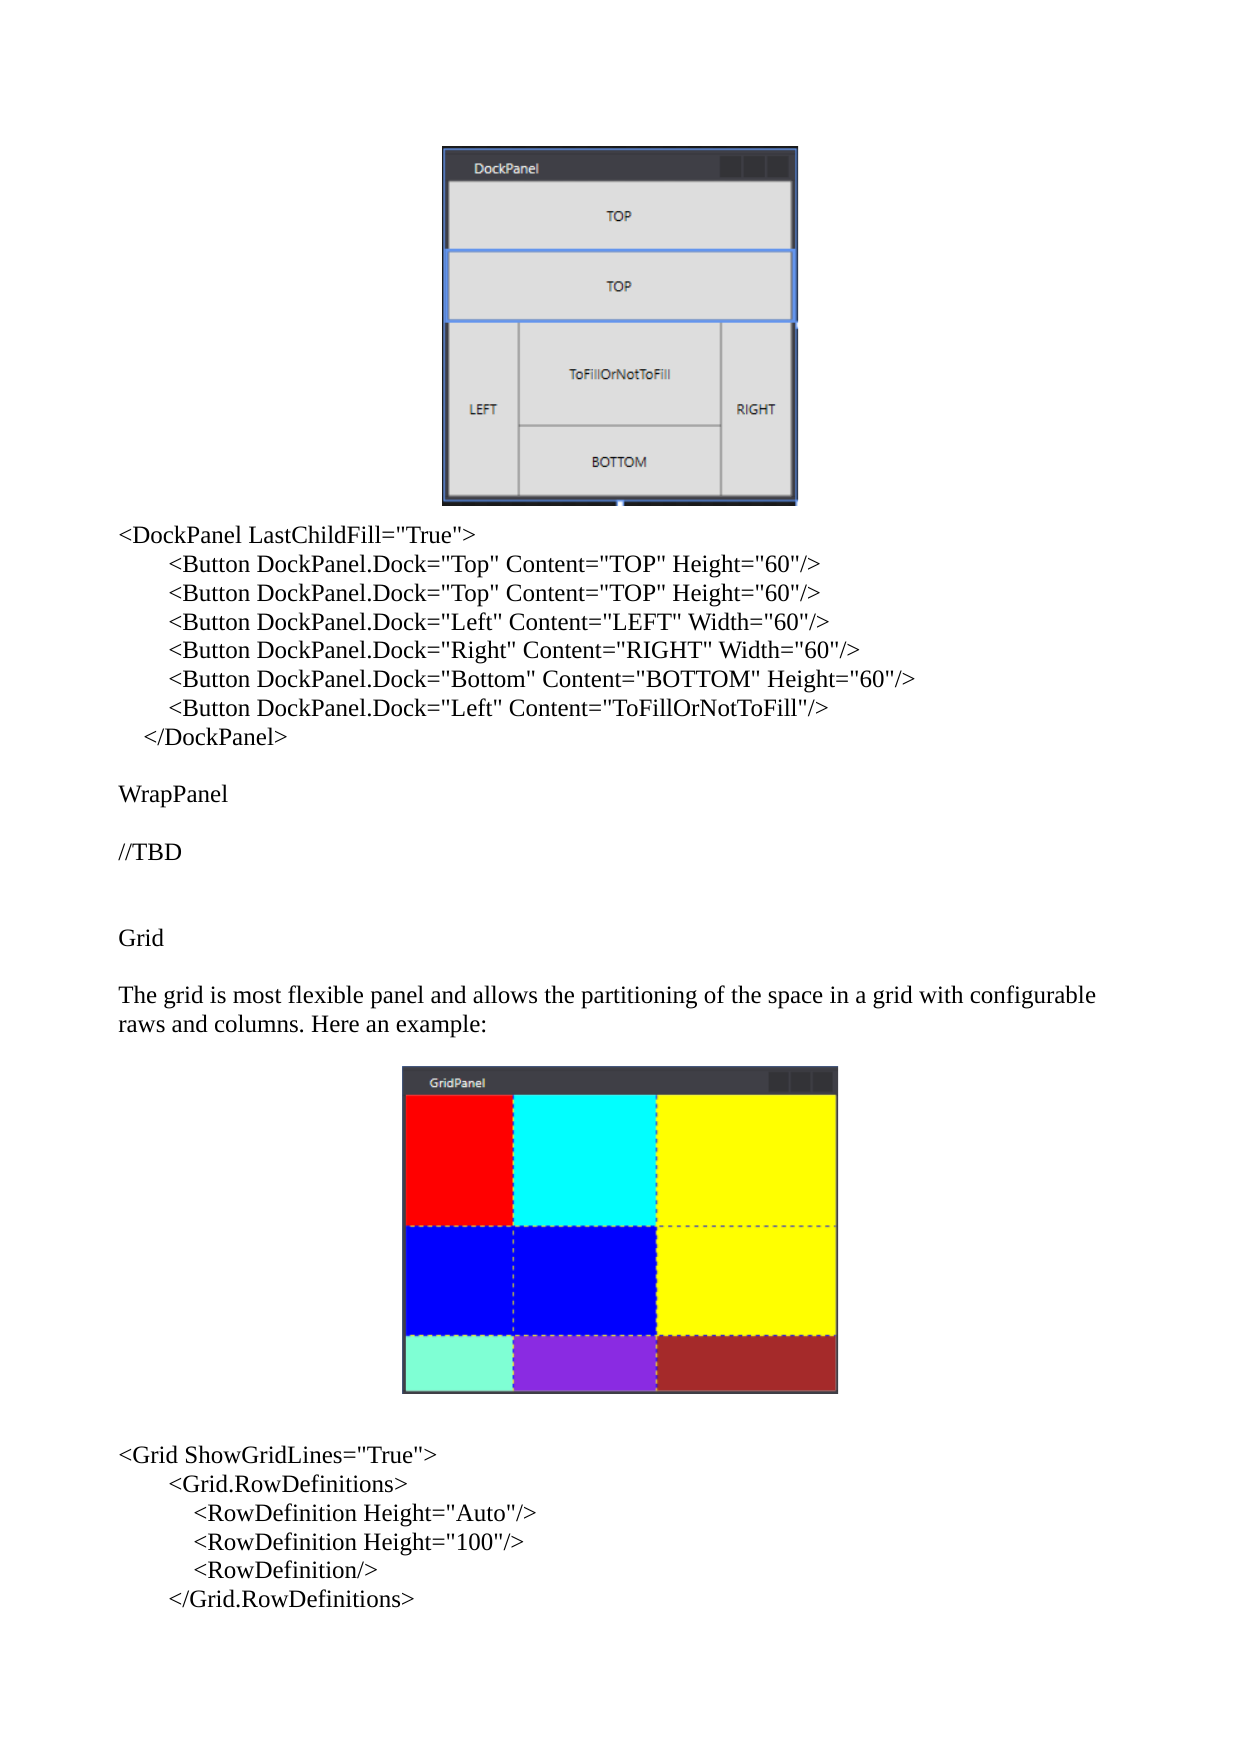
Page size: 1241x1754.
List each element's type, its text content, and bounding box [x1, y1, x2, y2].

text <Button DockPanel.Dock="Left" Content="LEFT" Width="60"/> [118, 607, 1122, 636]
text <DockPanel LastChildFill="True"> [118, 521, 1122, 549]
text //TBD [118, 837, 1122, 866]
text </Grid.RowDefinitions> [118, 1584, 1122, 1613]
text Grid [118, 923, 1122, 952]
text The grid is most flexible panel and allows the partitioning of the space in a grid with configurable raws and columns. Here an example: [118, 981, 1122, 1038]
text <RowDefinition Height="100"/> [118, 1527, 1122, 1556]
text <RowDefinition Height="Auto"/> [118, 1498, 1122, 1527]
text <Button DockPanel.Dock="Left" Content="ToFillOrNotToFill"/> [118, 693, 1122, 722]
picture [442, 146, 799, 506]
text <Button DockPanel.Dock="Right" Content="RIGHT" Width="60"/> [118, 636, 1122, 664]
text </DockPanel> [118, 722, 1122, 751]
picture [402, 1066, 839, 1394]
text <Button DockPanel.Dock="Top" Content="TOP" Height="60"/> [118, 578, 1122, 607]
text <RowDefinition/> [118, 1556, 1122, 1584]
text <Button DockPanel.Dock="Bottom" Content="BOTTOM" Height="60"/> [118, 664, 1122, 693]
text WrapPanel [118, 779, 1122, 808]
text <Grid ShowGridLines="True"> [118, 1441, 1122, 1469]
text <Button DockPanel.Dock="Top" Content="TOP" Height="60"/> [118, 549, 1122, 578]
text <Grid.RowDefinitions> [118, 1469, 1122, 1498]
